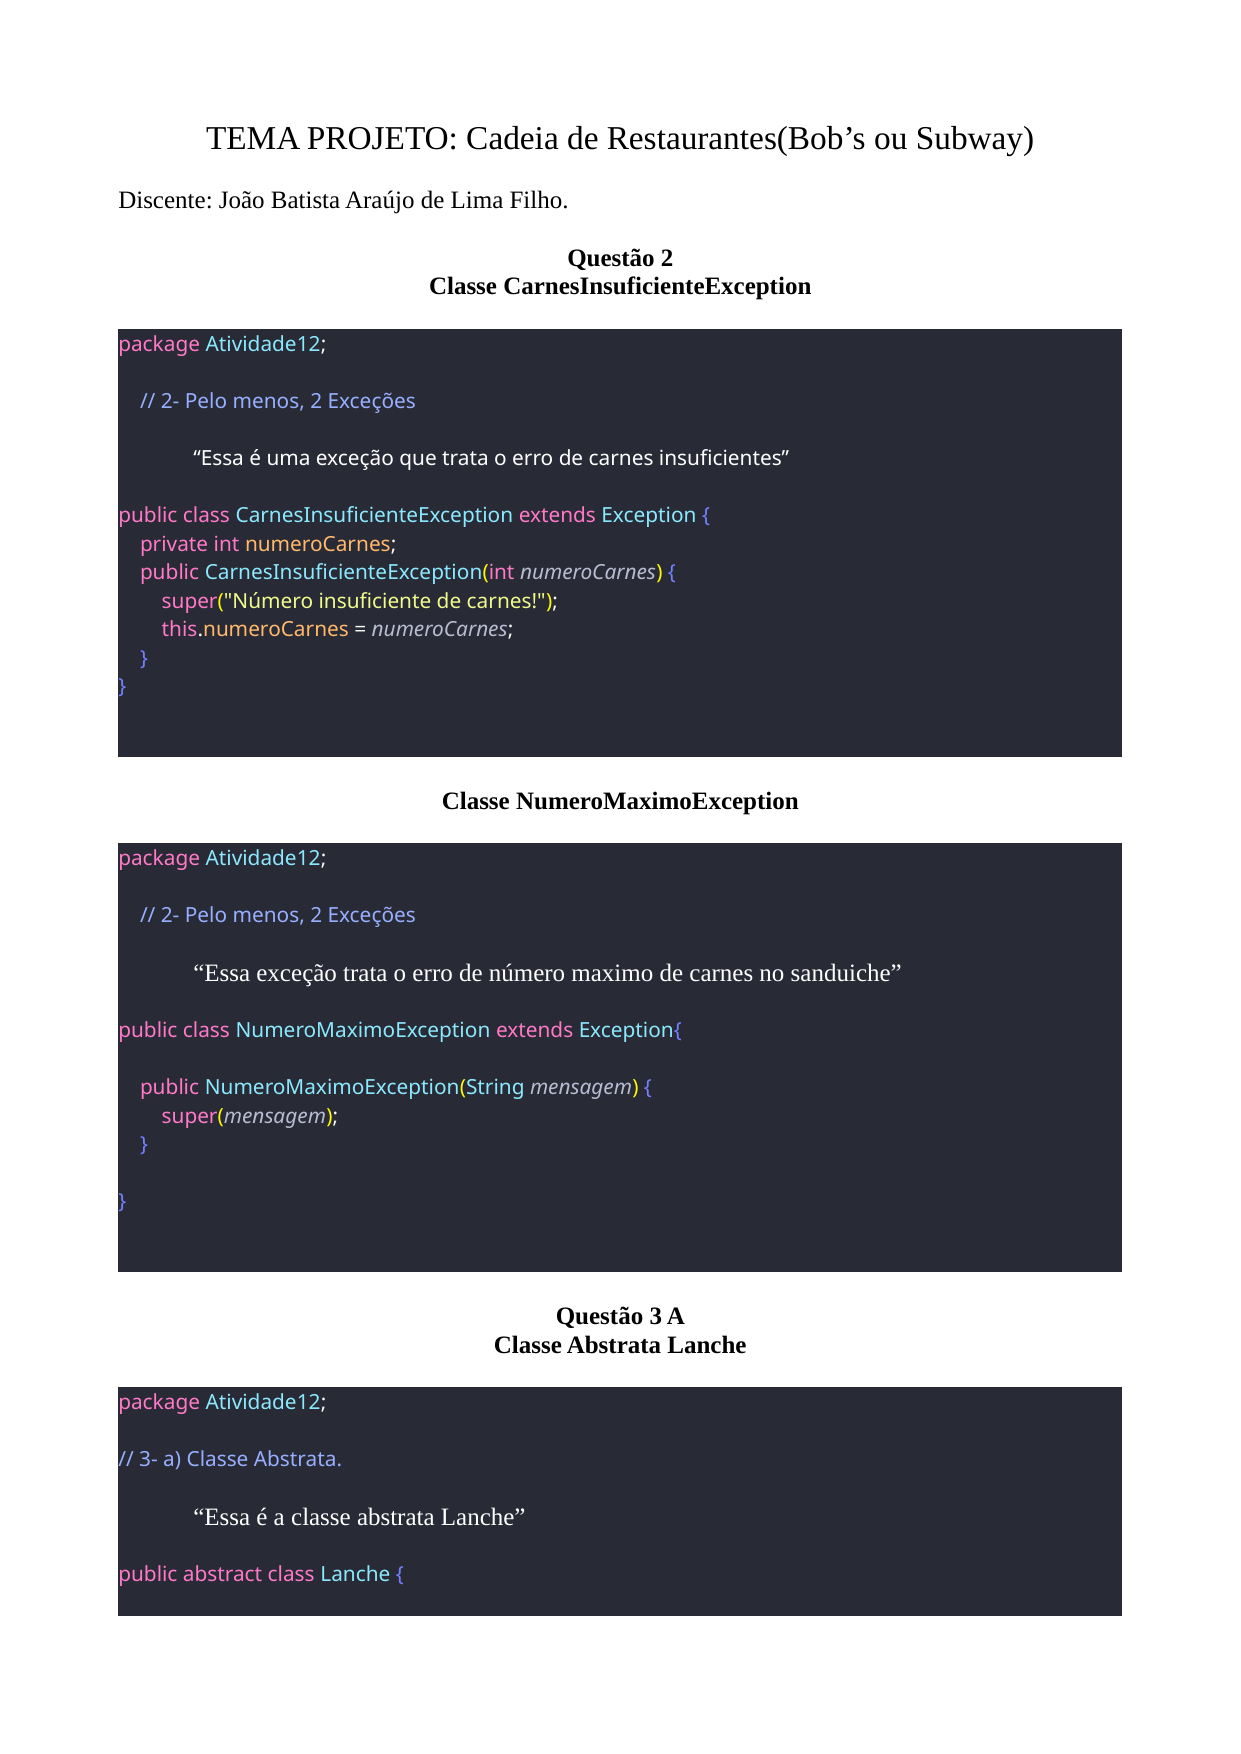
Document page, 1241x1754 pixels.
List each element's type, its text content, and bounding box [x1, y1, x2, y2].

text package Atividade12; // 2- Pelo menos, 2 Exceções [118, 329, 1122, 414]
text “Essa é a classe abstrata Lanche” [118, 1502, 1122, 1531]
text Discente: João Batista Araújo de Lima Filho. [118, 185, 1122, 214]
text public abstract class Lanche { [118, 1531, 1122, 1616]
text Questão 2 [118, 243, 1122, 271]
text package Atividade12; // 2- Pelo menos, 2 Exceções [118, 843, 1122, 958]
text Questão 3 A [118, 1301, 1122, 1330]
text Classe CarnesInsuficienteException [118, 271, 1122, 300]
text Classe Abstrata Lanche [118, 1330, 1122, 1359]
text “Essa exceção trata o erro de número maximo de carnes no sanduiche” [118, 958, 1122, 986]
text public class NumeroMaximoException extends Exception{ public NumeroMaximoException(String mensagem) { super(mensagem); } } [118, 986, 1122, 1244]
text package Atividade12; // 3- a) Classe Abstrata. [118, 1387, 1122, 1502]
text “Essa é uma exceção que trata o erro de carnes insuficientes” public class CarnesInsuficienteException extends Exception { private int numeroCarnes; public CarnesInsuficienteException(int numeroCarnes) { super("Número insuficiente de carnes!"); this.numeroCarnes = numeroCarnes; } } [118, 443, 1122, 728]
text TEMA PROJETO: Cadeia de Restaurantes(Bob’s ou Subway) [118, 118, 1122, 156]
text Classe NumeroMaximoException [118, 786, 1122, 814]
